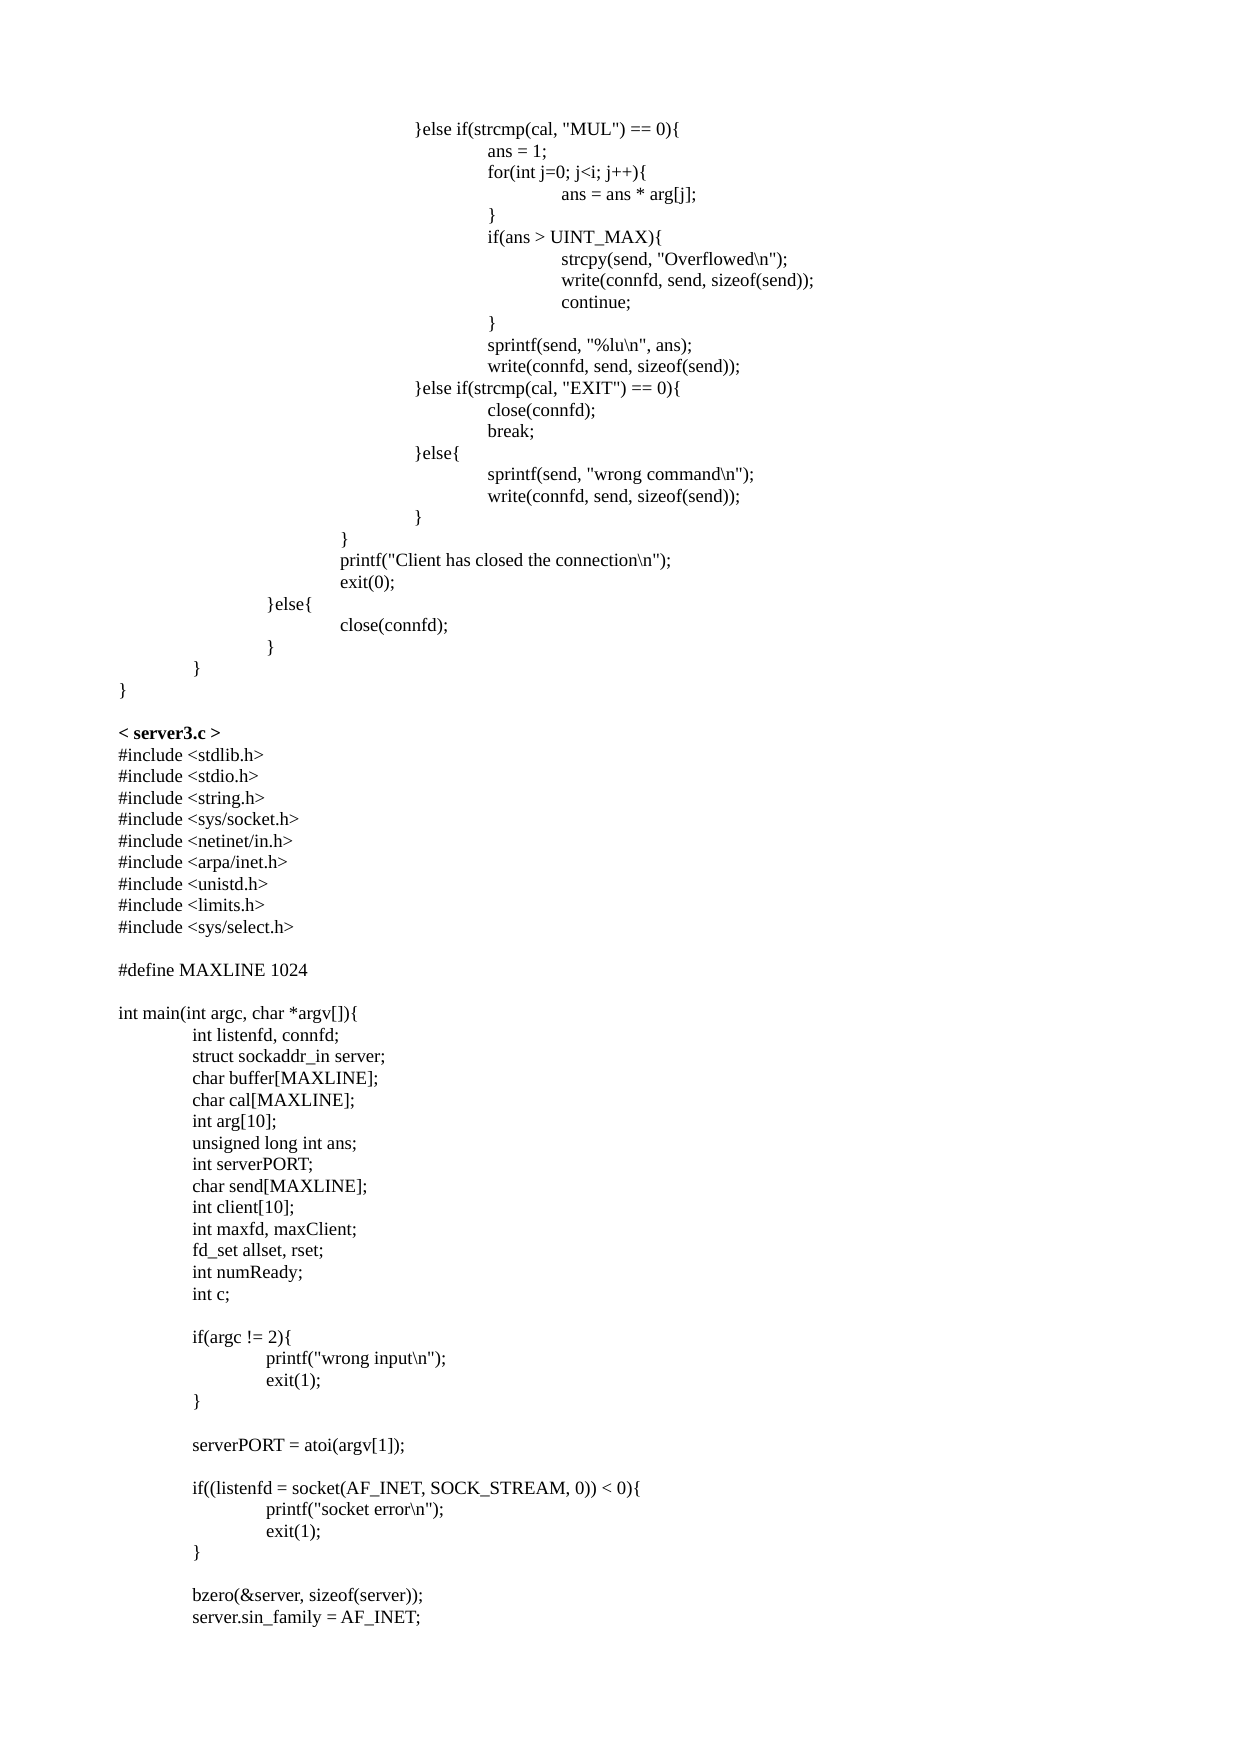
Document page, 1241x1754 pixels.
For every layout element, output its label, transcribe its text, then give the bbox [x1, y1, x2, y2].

text continue; [118, 291, 1122, 312]
text exit(1); [118, 1369, 1122, 1390]
text struct sockaddr_in server; [118, 1045, 1122, 1067]
text #include <stdio.h> [118, 765, 1122, 787]
text int client[10]; [118, 1196, 1122, 1218]
text printf("socket error\n"); [118, 1498, 1122, 1520]
text ans = ans * arg[j]; [118, 183, 1122, 204]
text sprintf(send, "%lu\n", ans); [118, 334, 1122, 355]
text }else{ [118, 592, 1122, 614]
text int maxfd, maxClient; [118, 1218, 1122, 1239]
text #include <string.h> [118, 787, 1122, 808]
text #define MAXLINE 1024 [118, 959, 1122, 981]
text < server3.c > [118, 722, 1122, 743]
text int serverPORT; [118, 1153, 1122, 1175]
text int c; [118, 1282, 1122, 1304]
text } [118, 1390, 1122, 1412]
text #include <netinet/in.h> [118, 830, 1122, 851]
text sprintf(send, "wrong command\n"); [118, 463, 1122, 485]
text #include <sys/select.h> [118, 916, 1122, 937]
text }else if(strcmp(cal, "EXIT") == 0){ [118, 377, 1122, 398]
text int main(int argc, char *argv[]){ [118, 1002, 1122, 1024]
text int arg[10]; [118, 1110, 1122, 1132]
text for(int j=0; j<i; j++){ [118, 161, 1122, 183]
text }else if(strcmp(cal, "MUL") == 0){ [118, 118, 1122, 140]
text printf("wrong input\n"); [118, 1347, 1122, 1369]
text exit(0); [118, 571, 1122, 592]
text if(argc != 2){ [118, 1326, 1122, 1347]
text int listenfd, connfd; [118, 1024, 1122, 1045]
text #include <unistd.h> [118, 873, 1122, 894]
text char buffer[MAXLINE]; [118, 1067, 1122, 1088]
text } [118, 636, 1122, 657]
text write(connfd, send, sizeof(send)); [118, 485, 1122, 506]
text } [118, 506, 1122, 528]
text if(ans > UINT_MAX){ [118, 226, 1122, 247]
text write(connfd, send, sizeof(send)); [118, 269, 1122, 291]
text printf("Client has closed the connection\n"); [118, 549, 1122, 571]
text char cal[MAXLINE]; [118, 1088, 1122, 1110]
text #include <sys/socket.h> [118, 808, 1122, 830]
text #include <limits.h> [118, 894, 1122, 916]
text fd_set allset, rset; [118, 1239, 1122, 1261]
text bzero(&server, sizeof(server)); [118, 1584, 1122, 1606]
text unsigned long int ans; [118, 1132, 1122, 1153]
text } [118, 1541, 1122, 1563]
text } [118, 657, 1122, 679]
text #include <stdlib.h> [118, 743, 1122, 765]
text } [118, 204, 1122, 226]
text strcpy(send, "Overflowed\n"); [118, 247, 1122, 269]
text if((listenfd = socket(AF_INET, SOCK_STREAM, 0)) < 0){ [118, 1477, 1122, 1498]
text break; [118, 420, 1122, 442]
text close(connfd); [118, 398, 1122, 420]
text #include <arpa/inet.h> [118, 851, 1122, 873]
text char send[MAXLINE]; [118, 1175, 1122, 1196]
text } [118, 528, 1122, 549]
text } [118, 679, 1122, 700]
text close(connfd); [118, 614, 1122, 636]
text server.sin_family = AF_INET; [118, 1606, 1122, 1627]
text }else{ [118, 442, 1122, 463]
text write(connfd, send, sizeof(send)); [118, 355, 1122, 377]
text exit(1); [118, 1520, 1122, 1541]
text } [118, 312, 1122, 334]
text int numReady; [118, 1261, 1122, 1282]
text ans = 1; [118, 140, 1122, 161]
text serverPORT = atoi(argv[1]); [118, 1433, 1122, 1455]
